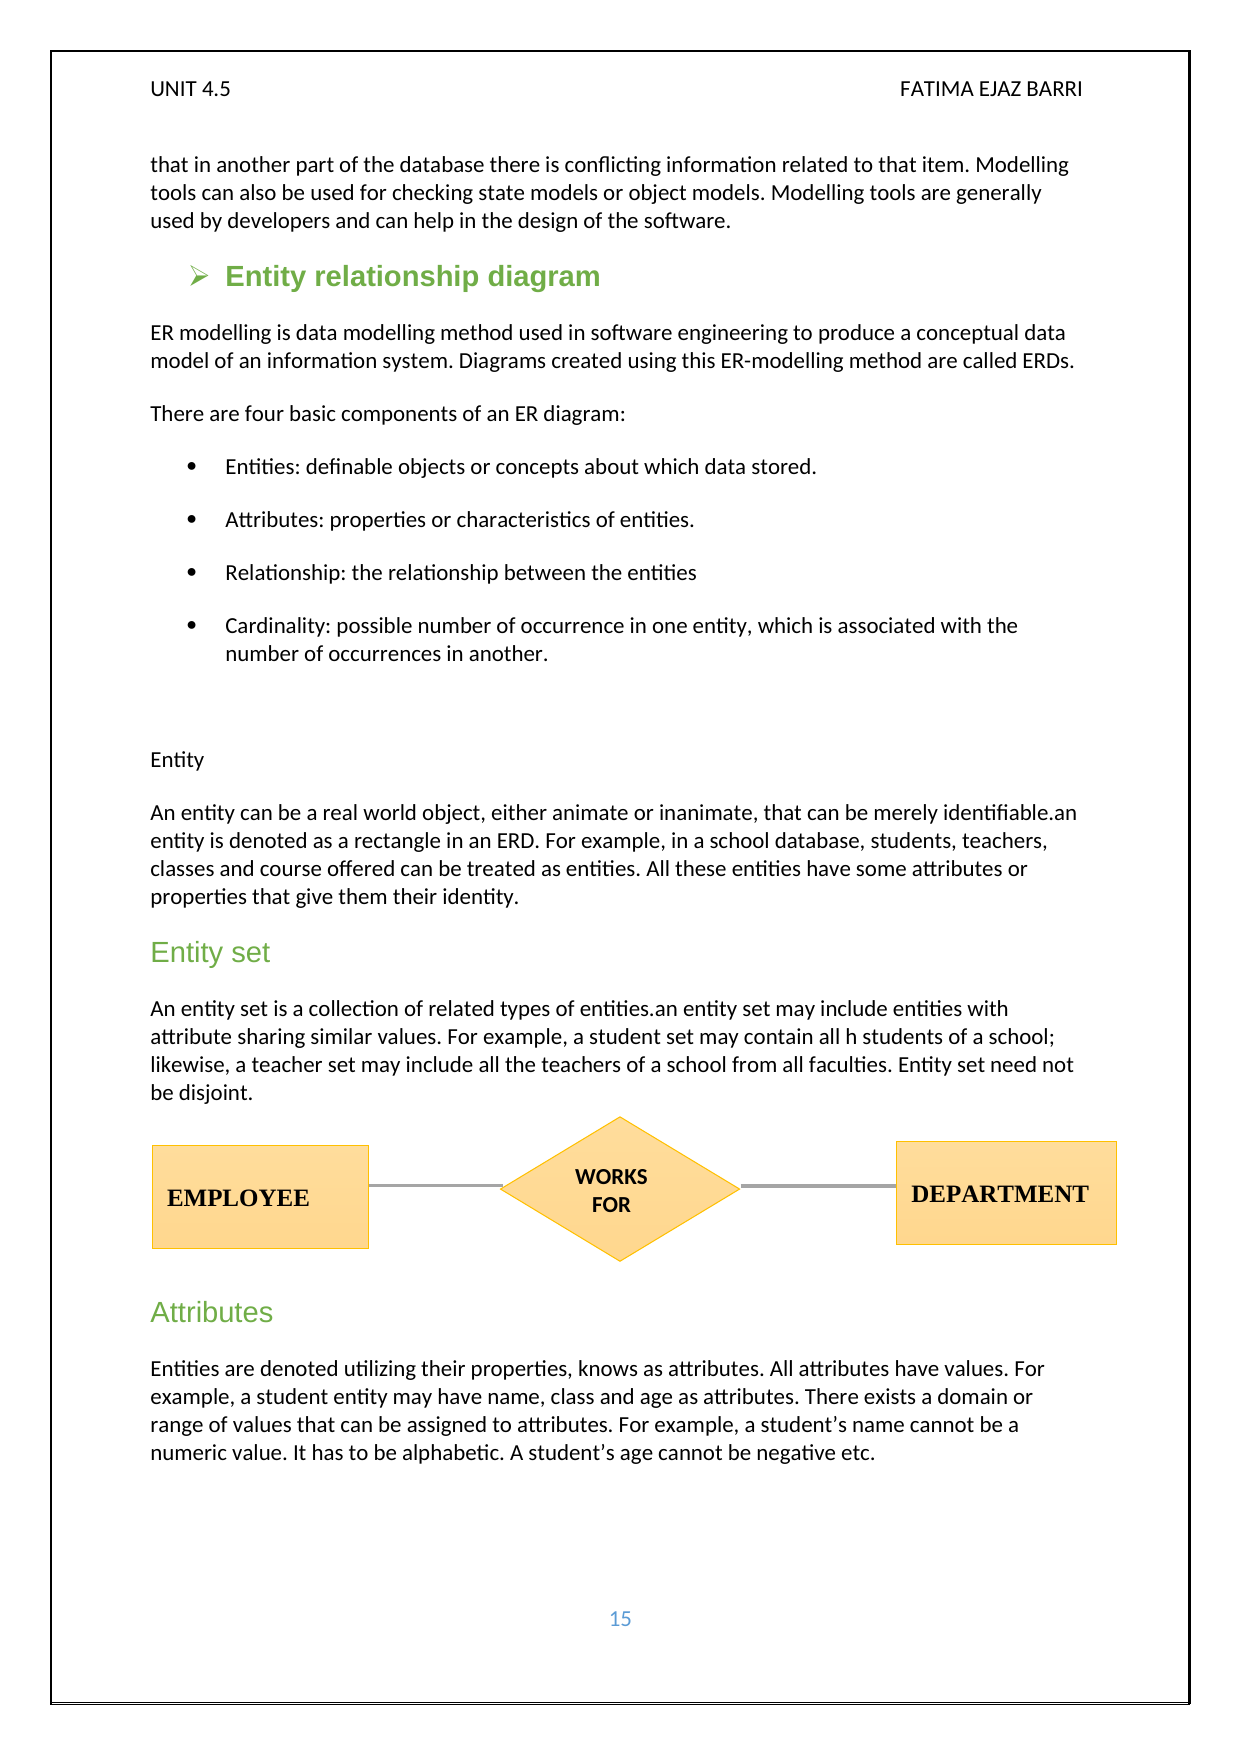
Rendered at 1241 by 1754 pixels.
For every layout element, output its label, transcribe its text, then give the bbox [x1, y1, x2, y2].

text ER modelling is data modelling method used in software engineering to produce a conceptual data model of an information system. Diagrams created using this ER-modelling method are called ERDs. [150, 318, 1090, 374]
text An entity can be a real world object, either animate or inanimate, that can be merely identifiable.an entity is denoted as a rectangle in an ERD. For example, in a school database, students, teachers, classes and course offered can be treated as entities. All these entities have some attributes or properties that give them their identity. [150, 798, 1090, 910]
text Attributes [150, 1296, 1090, 1329]
text An entity set is a collection of related types of entities.an entity set may include entities with attribute sharing similar values. For example, a student set may contain all h students of a school; likewise, a teacher set may include all the teachers of a school from all faculties. Entity set need not be disjoint. [150, 994, 1090, 1106]
text Entities are denoted utilizing their properties, knows as attributes. All attributes have values. For example, a student entity may have name, class and age as attributes. There exists a domain or range of values that can be assigned to attributes. For example, a student’s name cannot be a numeric value. It has to be alphabetic. A student’s age cannot be negative etc. [150, 1354, 1090, 1466]
list Relationship: the relationship between the entities [188, 558, 1090, 586]
list Cardinality: possible number of occurrence in one entity, which is associated with the number of occurrences in another. [188, 611, 1090, 667]
list Attributes: properties or characteristics of entities. [188, 505, 1090, 533]
text Entity [150, 745, 1090, 773]
list Entities: definable objects or concepts about which data stored. [188, 452, 1090, 480]
text that in another part of the database there is conflicting information related to that item. Modelling tools can also be used for checking state models or object models. Modelling tools are generally used by developers and can help in the design of the software. [150, 150, 1090, 234]
text There are four basic components of an ER diagram: [150, 399, 1090, 427]
list Entity relationship diagram [188, 259, 1090, 293]
text Entity set [150, 935, 1090, 969]
